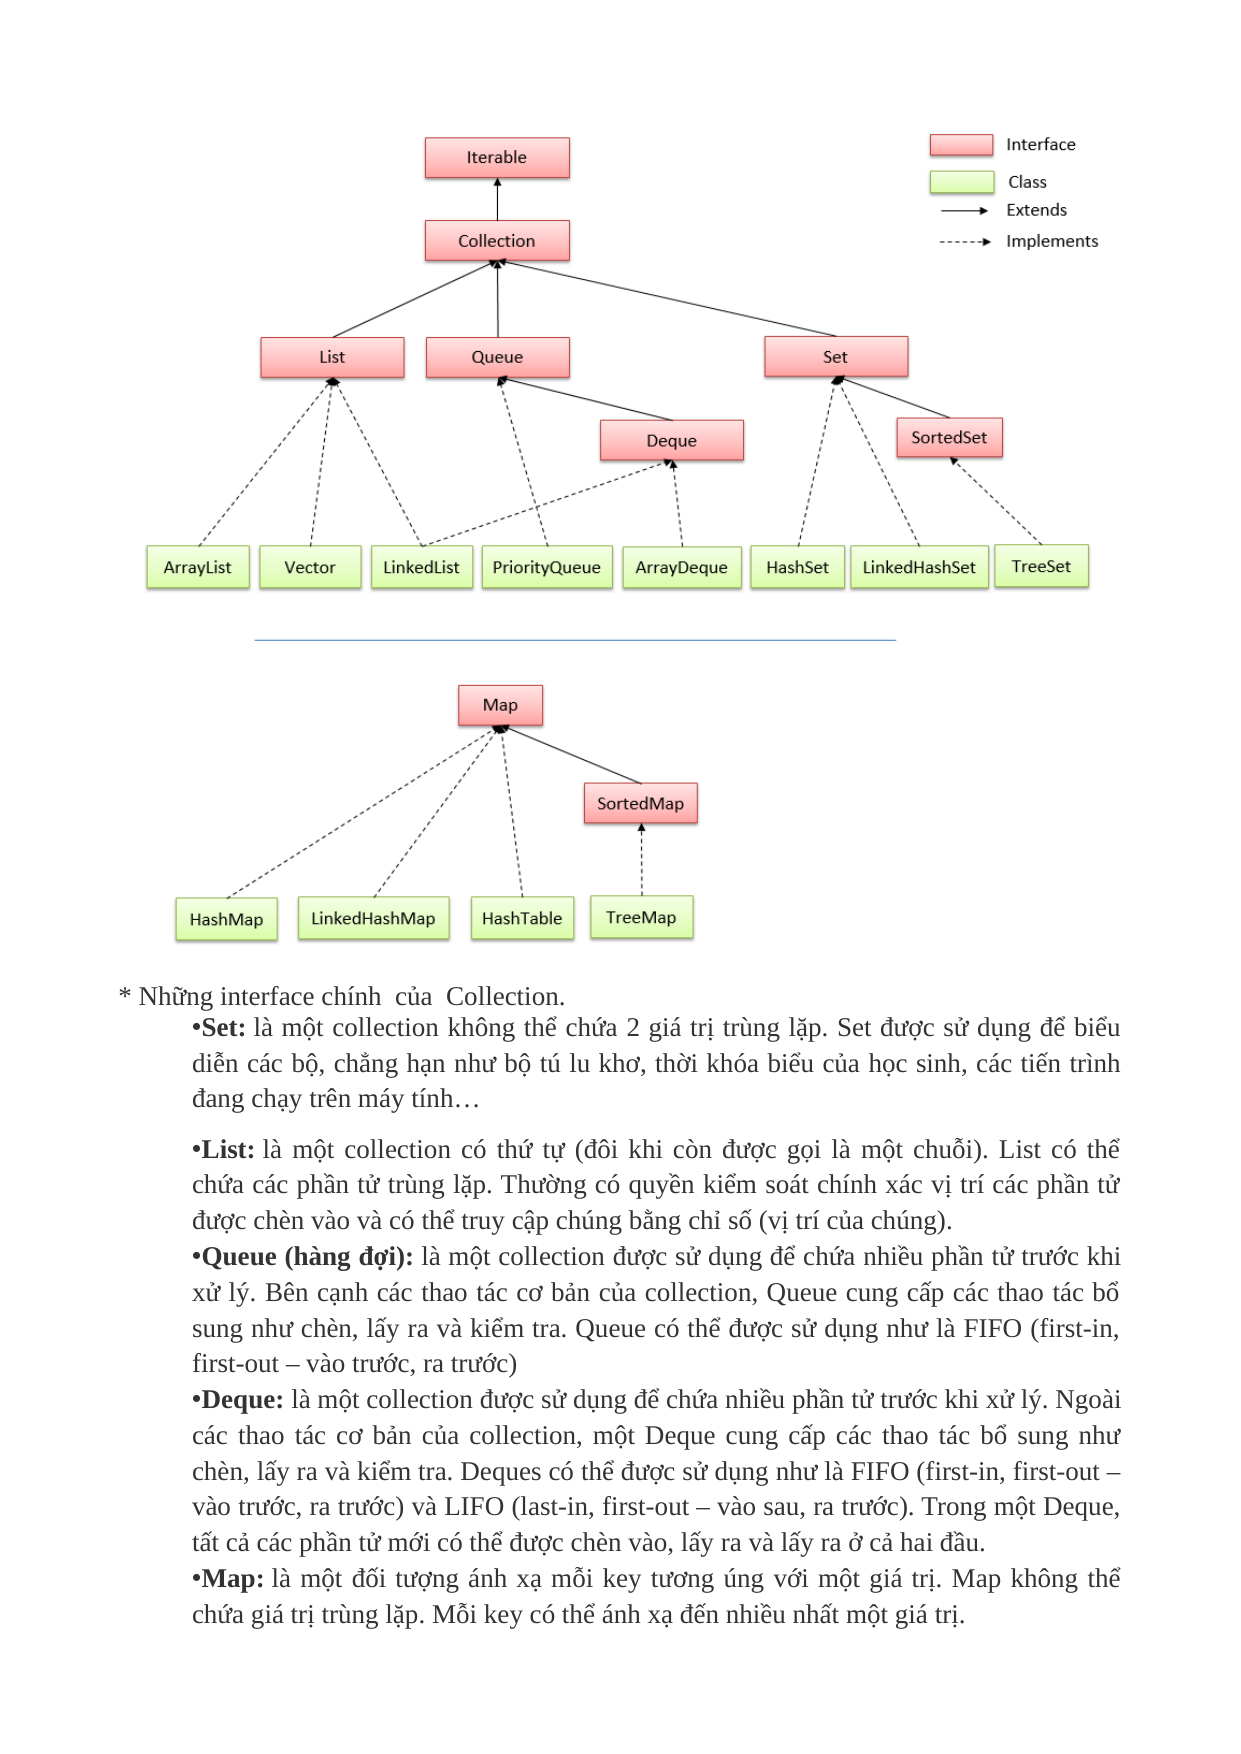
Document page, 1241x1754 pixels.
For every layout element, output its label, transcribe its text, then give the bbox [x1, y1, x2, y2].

list Deque: là một collection được sử dụng để chứa nhiều phần tử trước khi xử lý. Ngoài các thao tác cơ bản của collection, một Deque cung cấp các thao tác bổ sung như chèn, lấy ra và kiểm tra. Deques có thể được sử dụng như là FIFO (first-in, first-out – vào trước, ra trước) và LIFO (last-in, first-out – vào sau, ra trước). Trong một Deque, tất cả các phần tử mới có thể được chèn vào, lấy ra và lấy ra ở cả hai đầu. [118, 1383, 1122, 1557]
list List: là một collection có thứ tự (đôi khi còn được gọi là một chuỗi). List có thể chứa các phần tử trùng lặp. Thường có quyền kiểm soát chính xác vị trí các phần tử được chèn vào và có thể truy cập chúng bằng chỉ số (vị trí của chúng). [118, 1133, 1122, 1236]
list Map: là một đối tượng ánh xạ mỗi key tương úng với một giá trị. Map không thể chứa giá trị trùng lặp. Mỗi key có thể ánh xạ đến nhiều nhất một giá trị. [118, 1562, 1122, 1629]
list Queue (hàng đợi): là một collection được sử dụng để chứa nhiều phần tử trước khi xử lý. Bên cạnh các thao tác cơ bản của collection, Queue cung cấp các thao tác bổ sung như chèn, lấy ra và kiểm tra. Queue có thể được sử dụng như là FIFO (first-in, first-out – vào trước, ra trước) [118, 1240, 1122, 1378]
picture [137, 118, 1103, 949]
list Set: là một collection không thể chứa 2 giá trị trùng lặp. Set được sử dụng để biểu diễn các bộ, chẳng hạn như bộ tú lu khơ, thời khóa biểu của học sinh, các tiến trình đang chạy trên máy tính… [118, 1011, 1122, 1114]
text * Những interface chính của Collection. [118, 980, 1122, 1011]
